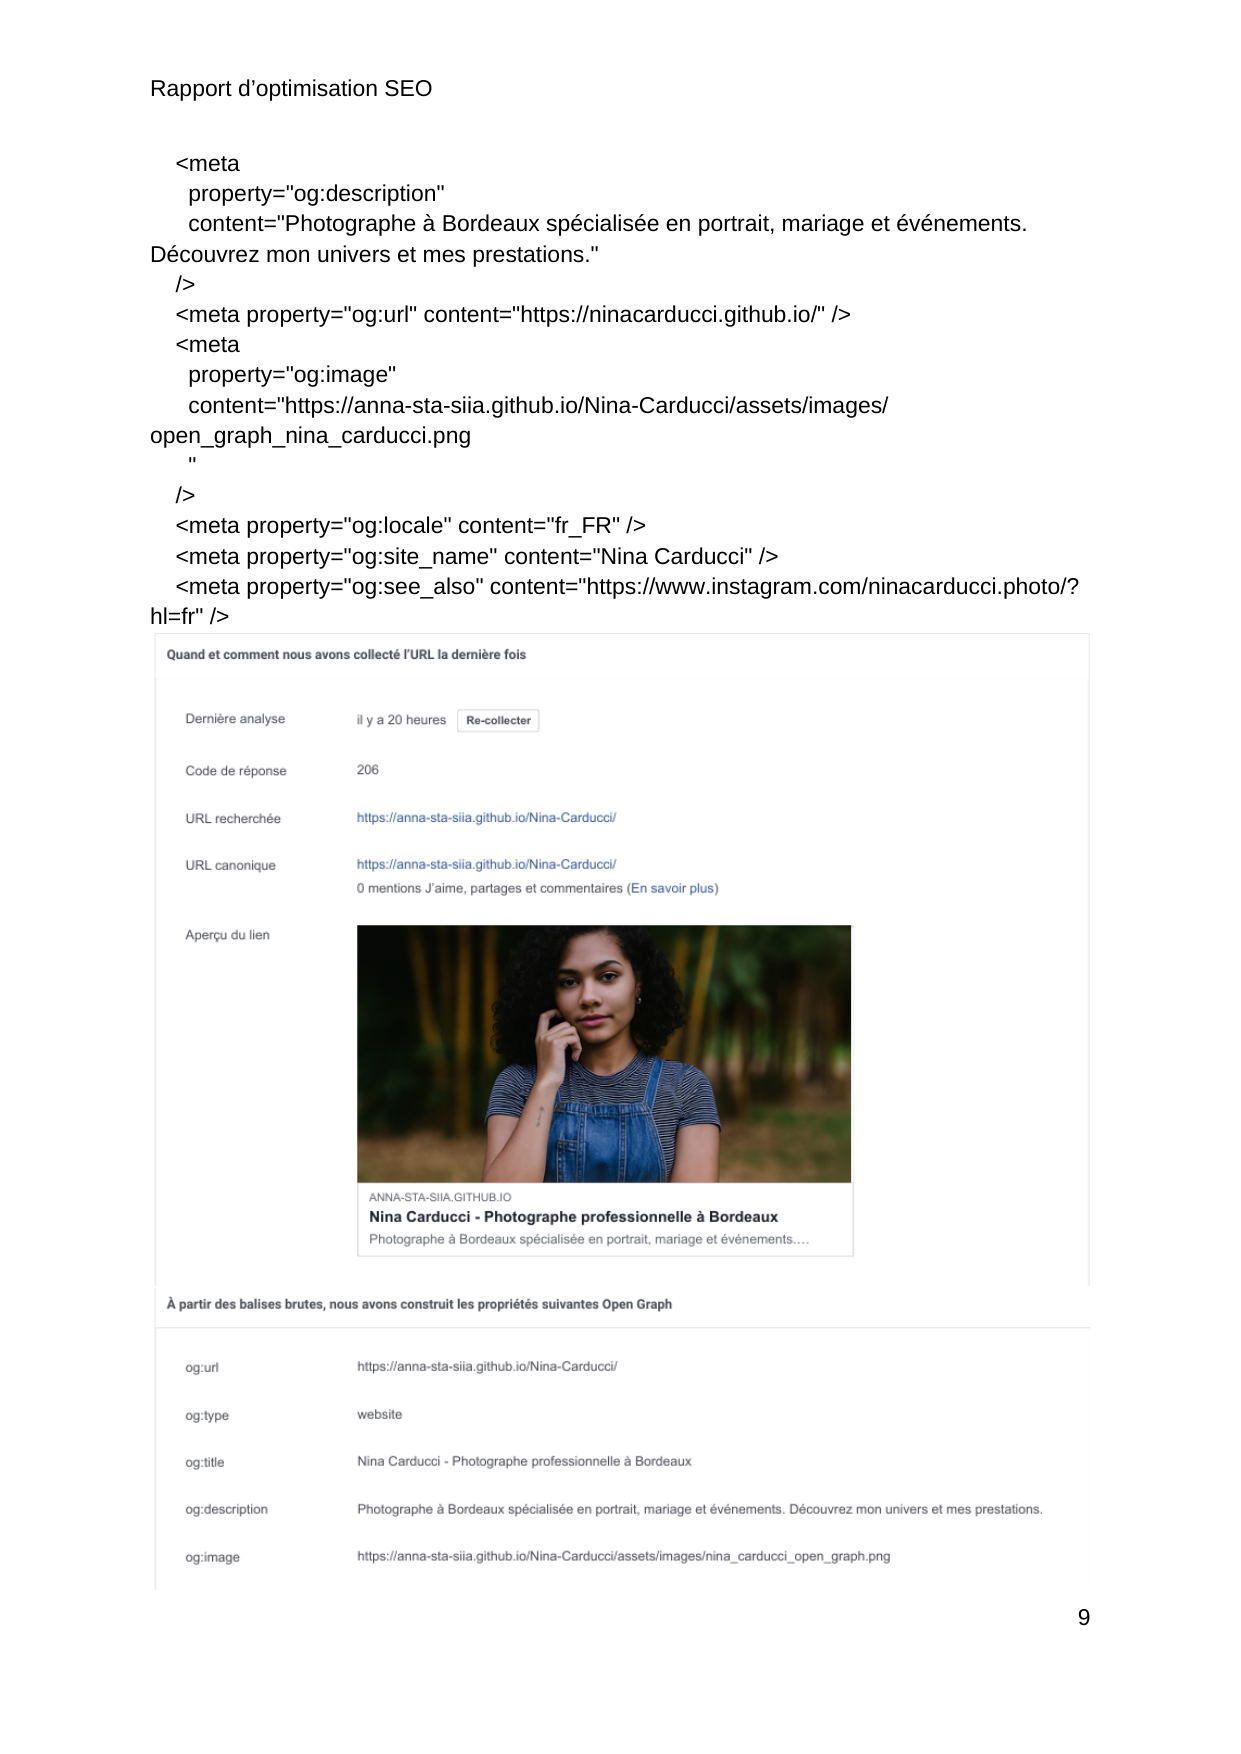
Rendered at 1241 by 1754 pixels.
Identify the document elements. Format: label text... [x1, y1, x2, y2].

text <meta [150, 150, 1090, 176]
text /> [150, 482, 1090, 509]
text <meta [150, 331, 1090, 358]
text content="https://anna-sta-siia.github.io/Nina-Carducci/assets/images/open_graph_nina_carducci.png [150, 392, 1090, 448]
text property="og:description" [150, 180, 1090, 207]
text /> [150, 271, 1090, 297]
text property="og:image" [150, 361, 1090, 388]
text content="Photographe à Bordeaux spécialisée en portrait, mariage et événements. Découvrez mon univers et mes prestations." [150, 210, 1090, 267]
text <meta property="og:see_also" content="https://www.instagram.com/ninacarducci.photo/?hl=fr" /> [150, 573, 1090, 629]
text <meta property="og:url" content="https://ninacarducci.github.io/" /> [150, 301, 1090, 327]
text " [150, 452, 1090, 478]
text <meta property="og:site_name" content="Nina Carducci" /> [150, 543, 1090, 569]
text <meta property="og:locale" content="fr_FR" /> [150, 512, 1090, 539]
